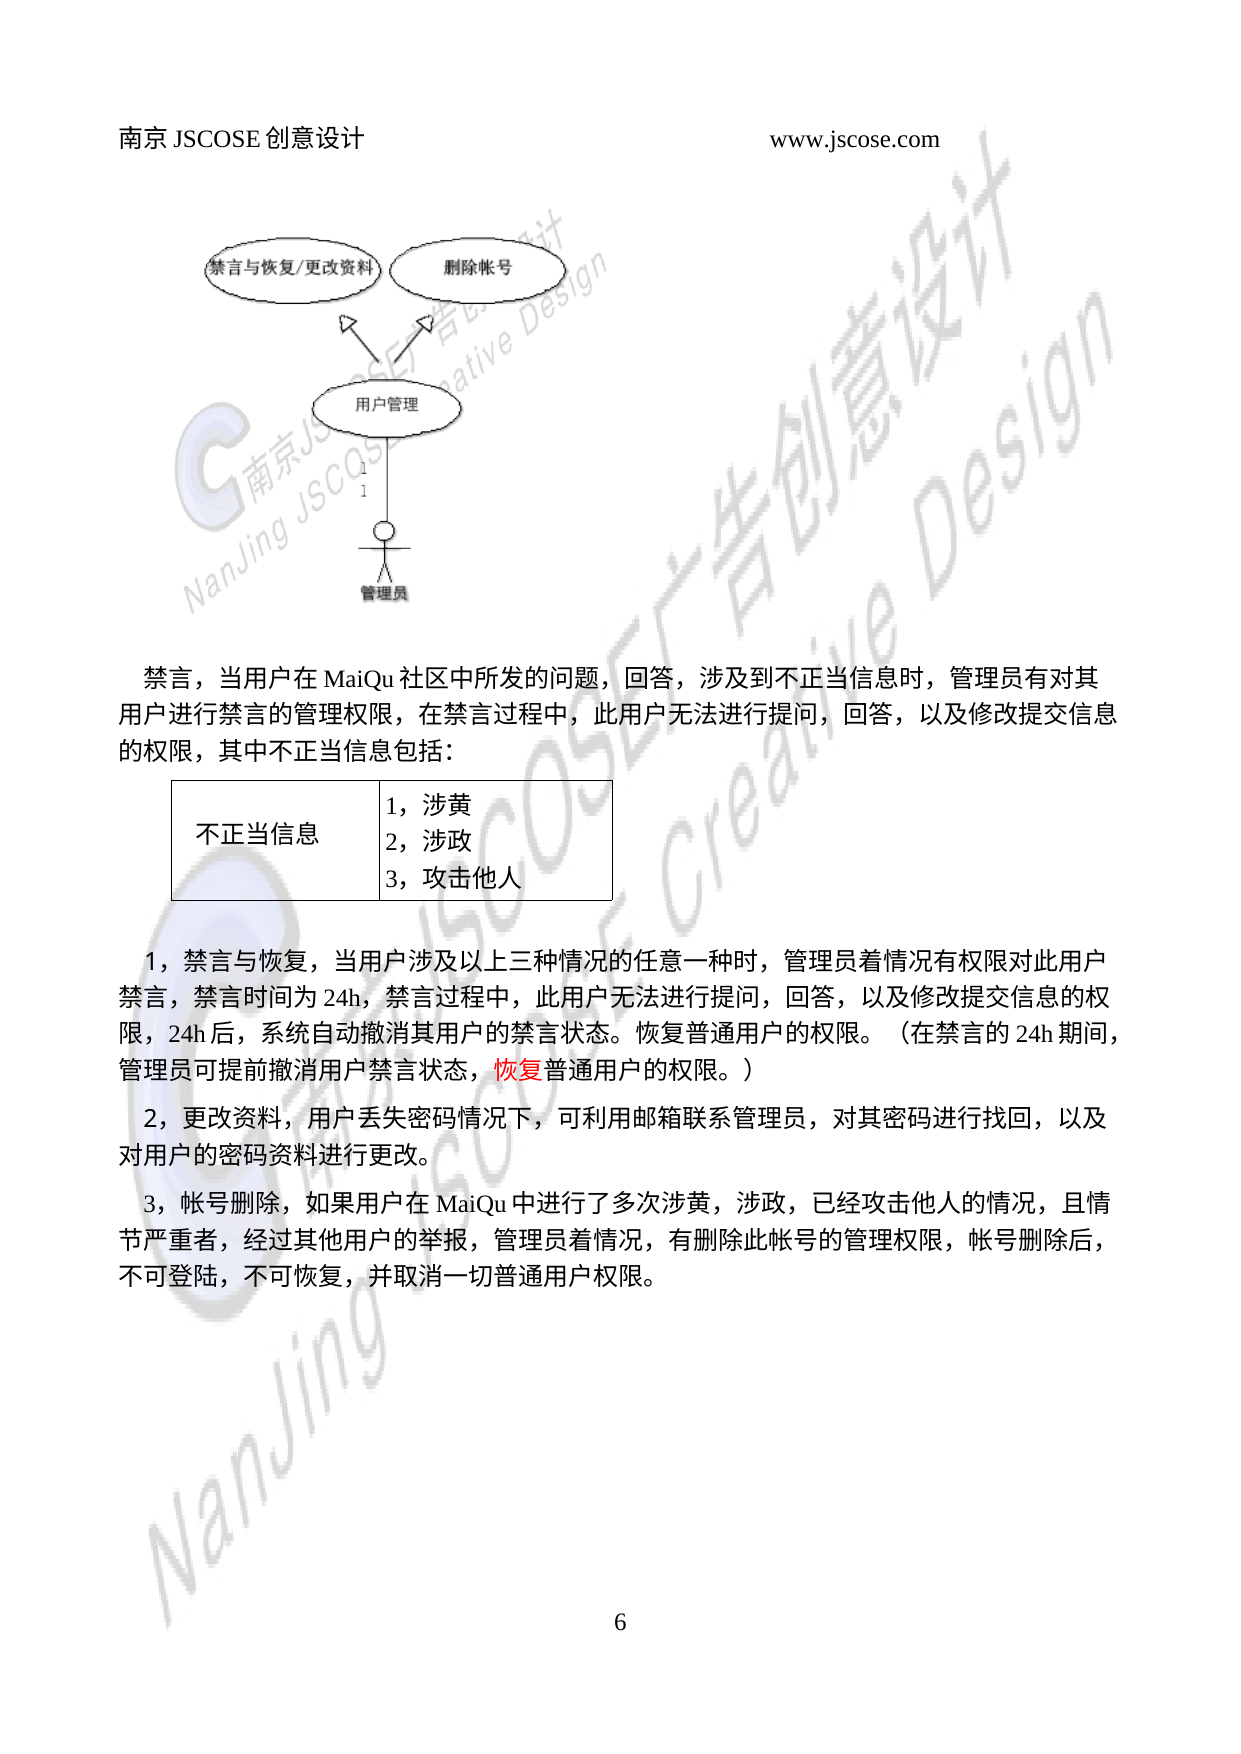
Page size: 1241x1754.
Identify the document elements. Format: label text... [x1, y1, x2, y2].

picture [118, 118, 1122, 658]
picture [118, 1321, 1122, 1636]
text 1，禁言与恢复，当用户涉及以上三种情况的任意一种时，管理员着情况有权限对此用户禁言，禁言时间为24h，禁言过程中，此用户无法进行提问，回答，以及修改提交信息的权限，24h后，系统自动撤消其用户的禁言状态。恢复普通用户的权限。（在禁言的24h期间，管理员可提前撤消用户禁言状态，恢复普通用户的权限。） [118, 941, 1122, 1086]
table_header 1，涉黄 2，涉政 3，攻击他人 [380, 781, 612, 900]
picture [118, 1171, 1122, 1184]
text 2，更改资料，用户丢失密码情况下，可利用邮箱联系管理员，对其密码进行找回，以及对用户的密码资料进行更改。 [118, 1099, 1122, 1171]
text 3，帐号删除，如果用户在MaiQu中进行了多次涉黄，涉政，已经攻击他人的情况，且情节严重者，经过其他用户的举报，管理员着情况，有删除此帐号的管理权限，帐号删除后，不可登陆，不可恢复，并取消一切普通用户权限。 [118, 1184, 1122, 1321]
text 禁言，当用户在MaiQu社区中所发的问题，回答，涉及到不正当信息时，管理员有对其用户进行禁言的管理权限，在禁言过程中，此用户无法进行提问，回答，以及修改提交信息的权限，其中不正当信息包括： [118, 658, 1122, 767]
picture [118, 767, 1122, 941]
picture [118, 1086, 1122, 1099]
table_header 不正当信息 [172, 781, 379, 900]
